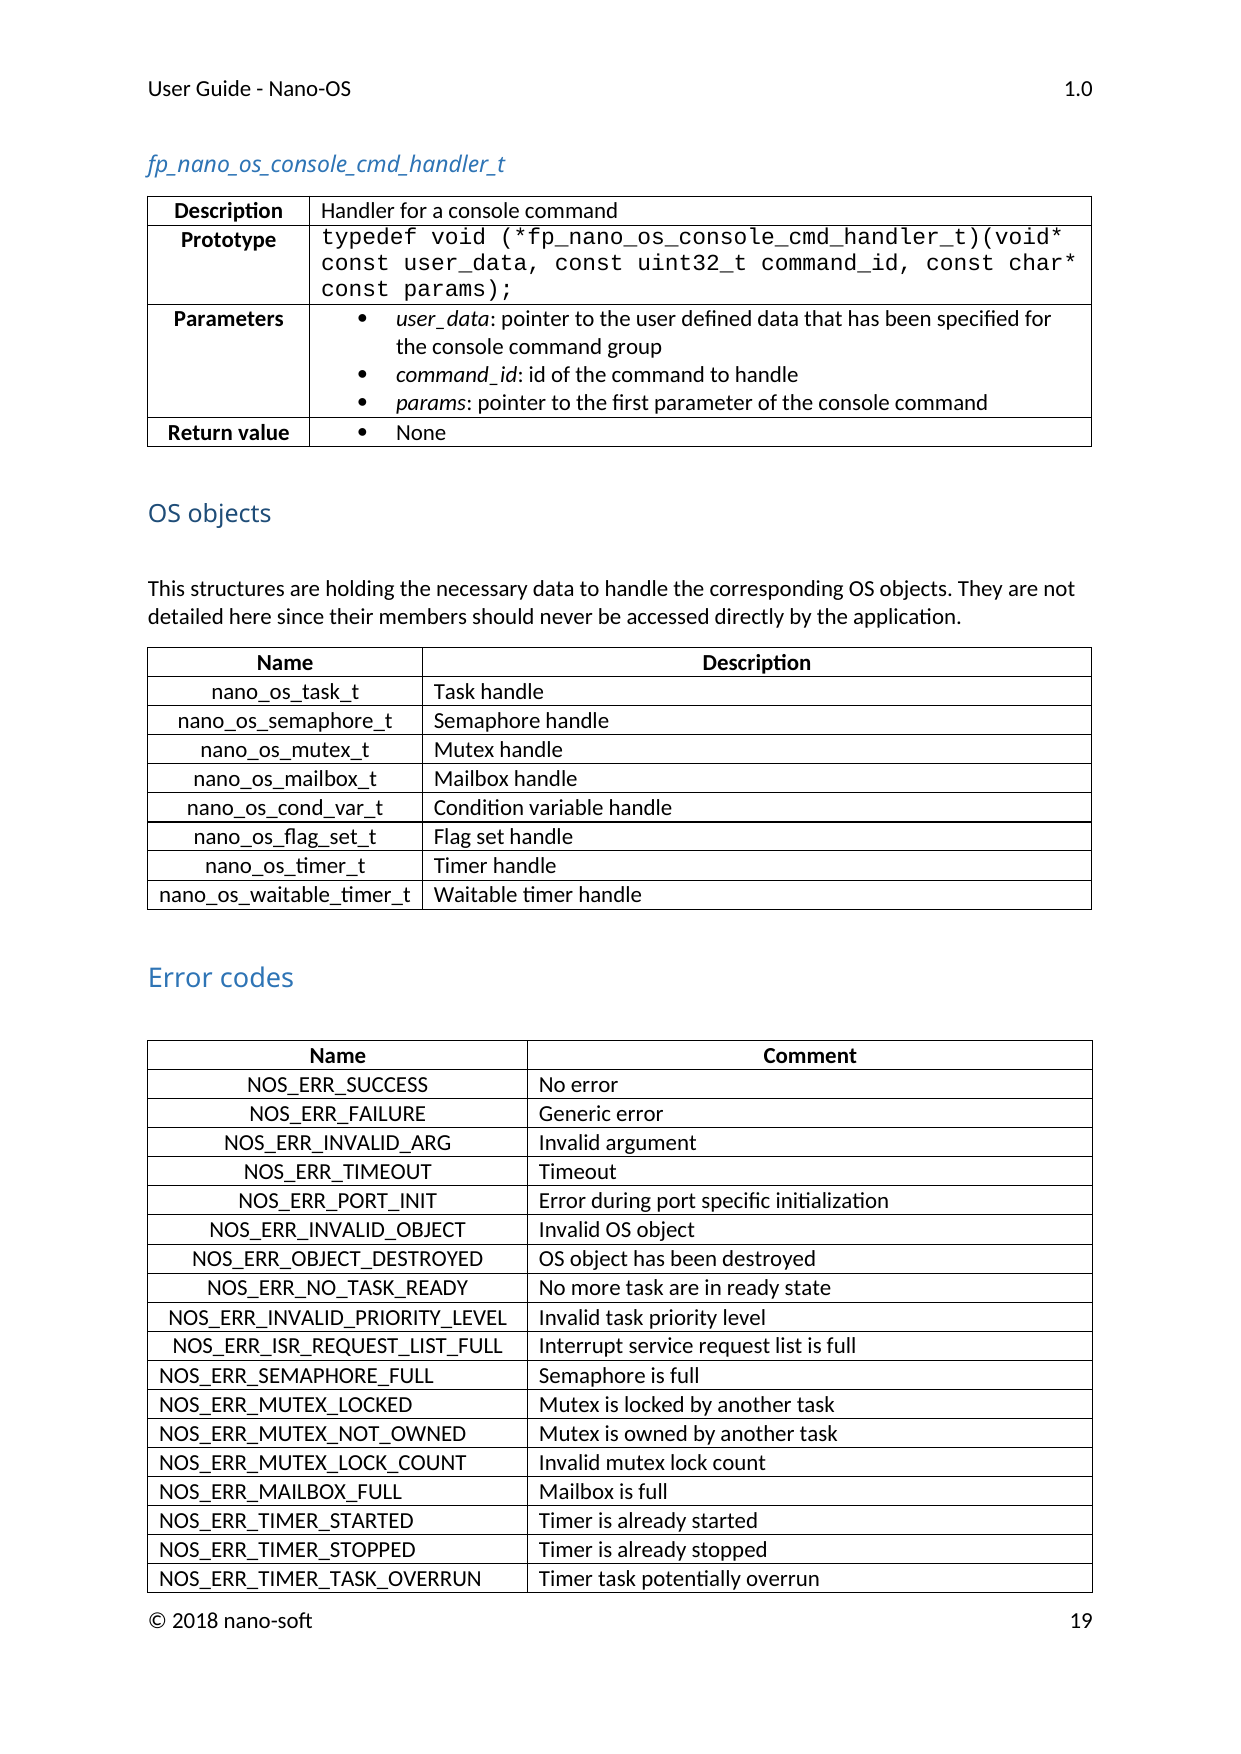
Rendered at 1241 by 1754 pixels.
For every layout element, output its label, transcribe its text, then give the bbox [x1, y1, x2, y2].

table_cell Semaphore is full [528, 1361, 1092, 1389]
table_cell No error [528, 1070, 1092, 1098]
table_cell Condition variable handle [423, 793, 1091, 821]
table_header Name [148, 648, 422, 676]
table_cell typedef void (*fp_nano_os_console_cmd_handler_t)(void* const user_data, const uint32_t command_id, const char* const params); [310, 226, 1091, 303]
table_cell NOS_ERR_SUCCESS [148, 1070, 527, 1098]
table_cell NOS_ERR_INVALID_OBJECT [148, 1215, 527, 1243]
table_cell Invalid mutex lock count [528, 1448, 1092, 1476]
table_cell nano_os_cond_var_t [148, 793, 422, 821]
table_cell NOS_ERR_SEMAPHORE_FULL [148, 1361, 527, 1389]
table_cell NOS_ERR_PORT_INIT [148, 1186, 527, 1214]
table_cell NOS_ERR_FAILURE [148, 1099, 527, 1127]
table_cell Generic error [528, 1099, 1092, 1127]
table_header Description [423, 648, 1091, 676]
table_cell None [310, 418, 1091, 446]
table_cell NOS_ERR_TIMER_TASK_OVERRUN [148, 1564, 527, 1592]
table_header Comment [528, 1041, 1092, 1069]
table_cell Mailbox handle [423, 764, 1091, 792]
table_cell Timer handle [423, 851, 1091, 879]
table_cell No more task are in ready state [528, 1274, 1092, 1302]
table_cell Invalid argument [528, 1128, 1092, 1156]
table_cell NOS_ERR_NO_TASK_READY [148, 1274, 527, 1302]
table_header Handler for a console command [310, 197, 1091, 224]
table_cell user_data: pointer to the user defined data that has been specified for the console command group command_id: id of the command to handle params: pointer to the first parameter of the console command [310, 305, 1091, 417]
table_cell nano_os_mailbox_t [148, 764, 422, 792]
table_cell Timer is already stopped [528, 1535, 1092, 1563]
table_cell Error during port specific initialization [528, 1186, 1092, 1214]
table_cell NOS_ERR_TIMEOUT [148, 1157, 527, 1185]
text This structures are holding the necessary data to handle the corresponding OS objects. They are not detailed here since their members should never be accessed directly by the application. [148, 574, 1093, 630]
table_cell Timeout [528, 1157, 1092, 1185]
table_cell Mailbox is full [528, 1477, 1092, 1505]
table_header Name [148, 1041, 527, 1069]
table_cell Interrupt service request list is full [528, 1332, 1092, 1360]
table_header Description [148, 197, 309, 224]
table_cell nano_os_timer_t [148, 851, 422, 879]
table_cell Semaphore handle [423, 706, 1091, 734]
table_cell nano_os_mutex_t [148, 735, 422, 763]
table_cell Mutex is locked by another task [528, 1390, 1092, 1418]
table_cell NOS_ERR_INVALID_PRIORITY_LEVEL [148, 1303, 527, 1331]
table_cell NOS_ERR_MUTEX_LOCKED [148, 1390, 527, 1418]
table_cell OS object has been destroyed [528, 1245, 1092, 1272]
subtitle Error codes [148, 958, 1093, 995]
table_cell Return value [148, 418, 309, 446]
table_cell Flag set handle [423, 823, 1091, 850]
subtitle OS objects [148, 496, 1093, 529]
table_cell NOS_ERR_MUTEX_NOT_OWNED [148, 1419, 527, 1447]
table_cell Invalid OS object [528, 1215, 1092, 1243]
table_cell nano_os_waitable_timer_t [148, 881, 422, 908]
table_cell Waitable timer handle [423, 881, 1091, 908]
table_cell Mutex handle [423, 735, 1091, 763]
table_cell Prototype [148, 226, 309, 303]
table_cell Timer task potentially overrun [528, 1564, 1092, 1592]
table_cell NOS_ERR_TIMER_STOPPED [148, 1535, 527, 1563]
table_cell Timer is already started [528, 1506, 1092, 1534]
table_cell NOS_ERR_MAILBOX_FULL [148, 1477, 527, 1505]
table_cell Parameters [148, 305, 309, 417]
table_cell Invalid task priority level [528, 1303, 1092, 1331]
table_cell nano_os_semaphore_t [148, 706, 422, 734]
table_cell NOS_ERR_MUTEX_LOCK_COUNT [148, 1448, 527, 1476]
table_cell Task handle [423, 677, 1091, 705]
table_cell NOS_ERR_INVALID_ARG [148, 1128, 527, 1156]
table_cell nano_os_task_t [148, 677, 422, 705]
table_cell NOS_ERR_TIMER_STARTED [148, 1506, 527, 1534]
table_cell Mutex is owned by another task [528, 1419, 1092, 1447]
table_cell nano_os_flag_set_t [148, 823, 422, 850]
text fp_nano_os_console_cmd_handler_t [148, 148, 1093, 179]
table_cell NOS_ERR_ISR_REQUEST_LIST_FULL [148, 1332, 527, 1360]
table_cell NOS_ERR_OBJECT_DESTROYED [148, 1245, 527, 1272]
